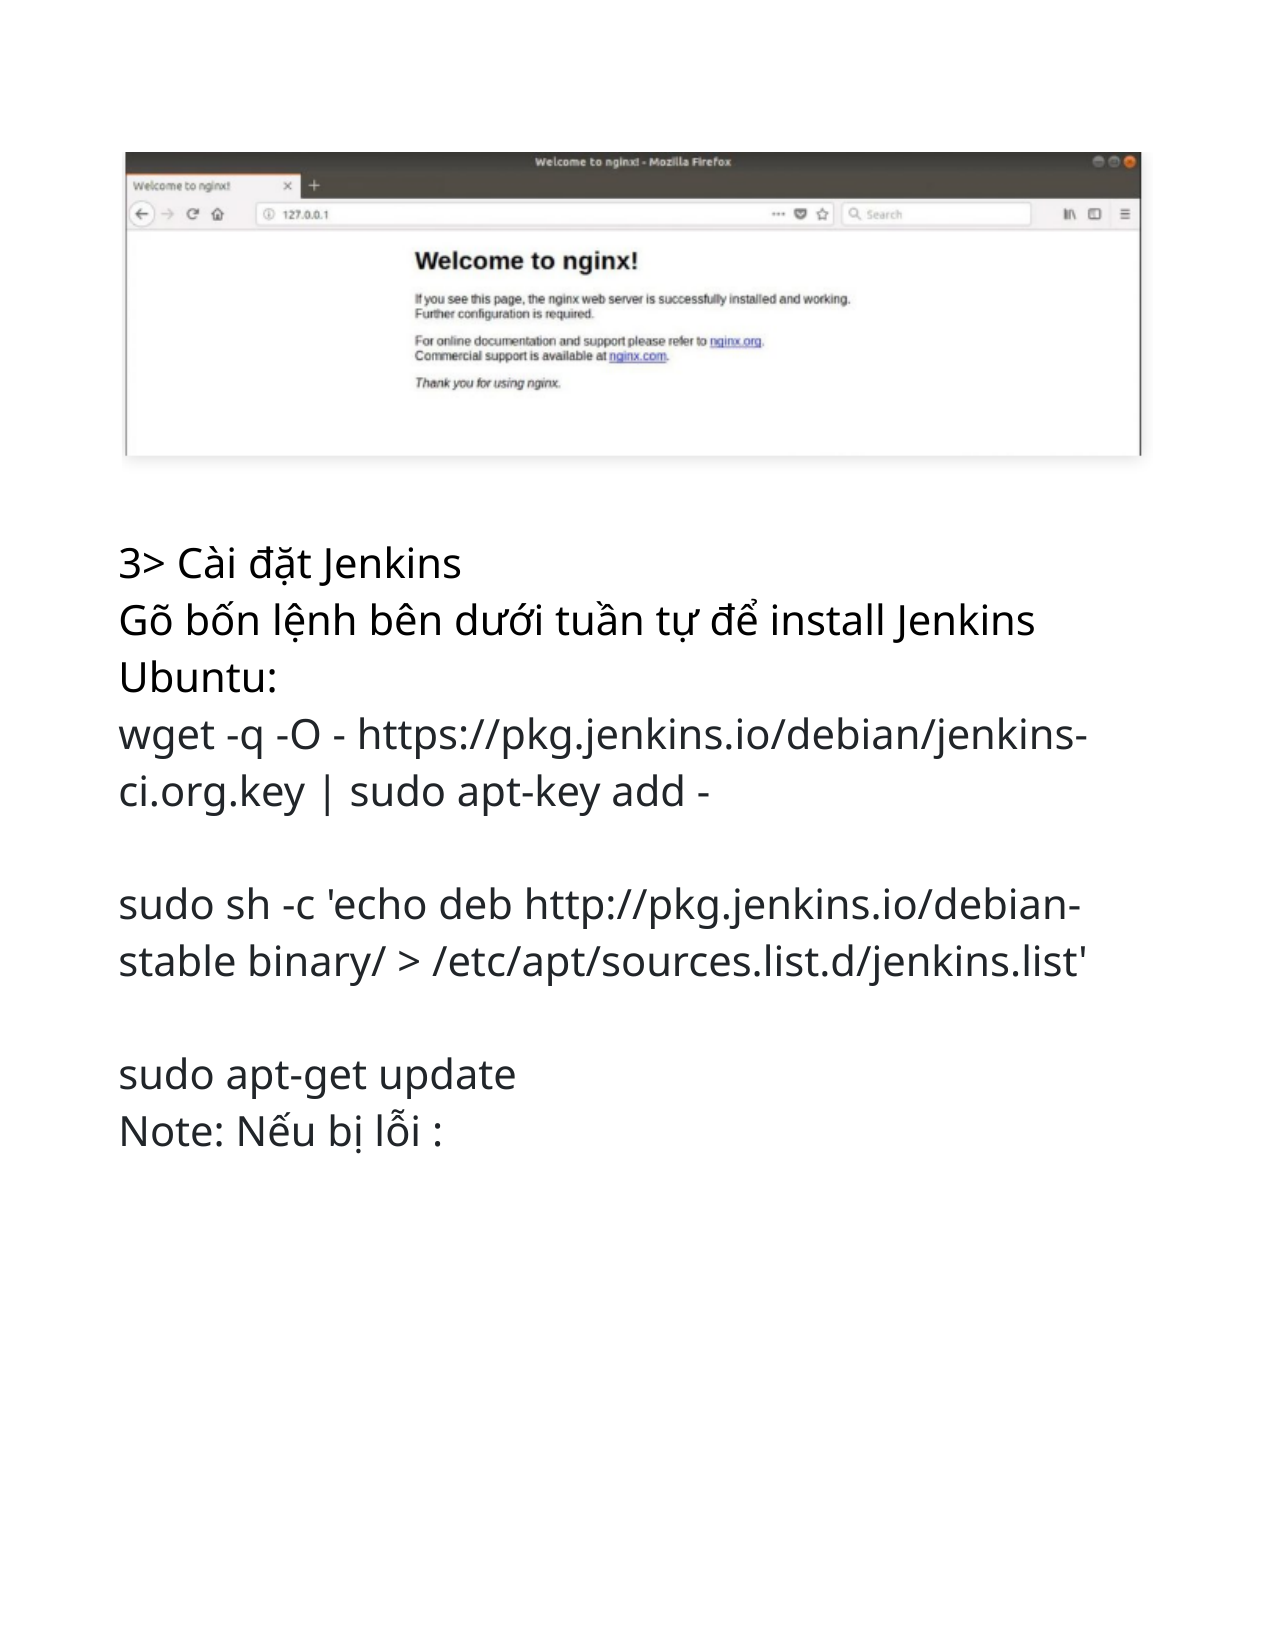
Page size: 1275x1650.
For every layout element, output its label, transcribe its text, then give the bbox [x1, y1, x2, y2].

picture [121, 152, 1154, 478]
text wget -q -O - https://pkg.jenkins.io/debian/jenkins-ci.org.key | sudo apt-key add - [118, 704, 1157, 818]
text Gõ bốn lệnh bên dưới tuần tự để install Jenkins Ubuntu: [118, 591, 1157, 704]
text 3> Cài đặt Jenkins [118, 534, 1157, 591]
text sudo apt-get update [118, 1045, 1157, 1102]
text Note: Nếu bị lỗi : [118, 1102, 1157, 1159]
text sudo sh -c 'echo deb http://pkg.jenkins.io/debian-stable binary/ > /etc/apt/sources.list.d/jenkins.list' [118, 875, 1157, 988]
